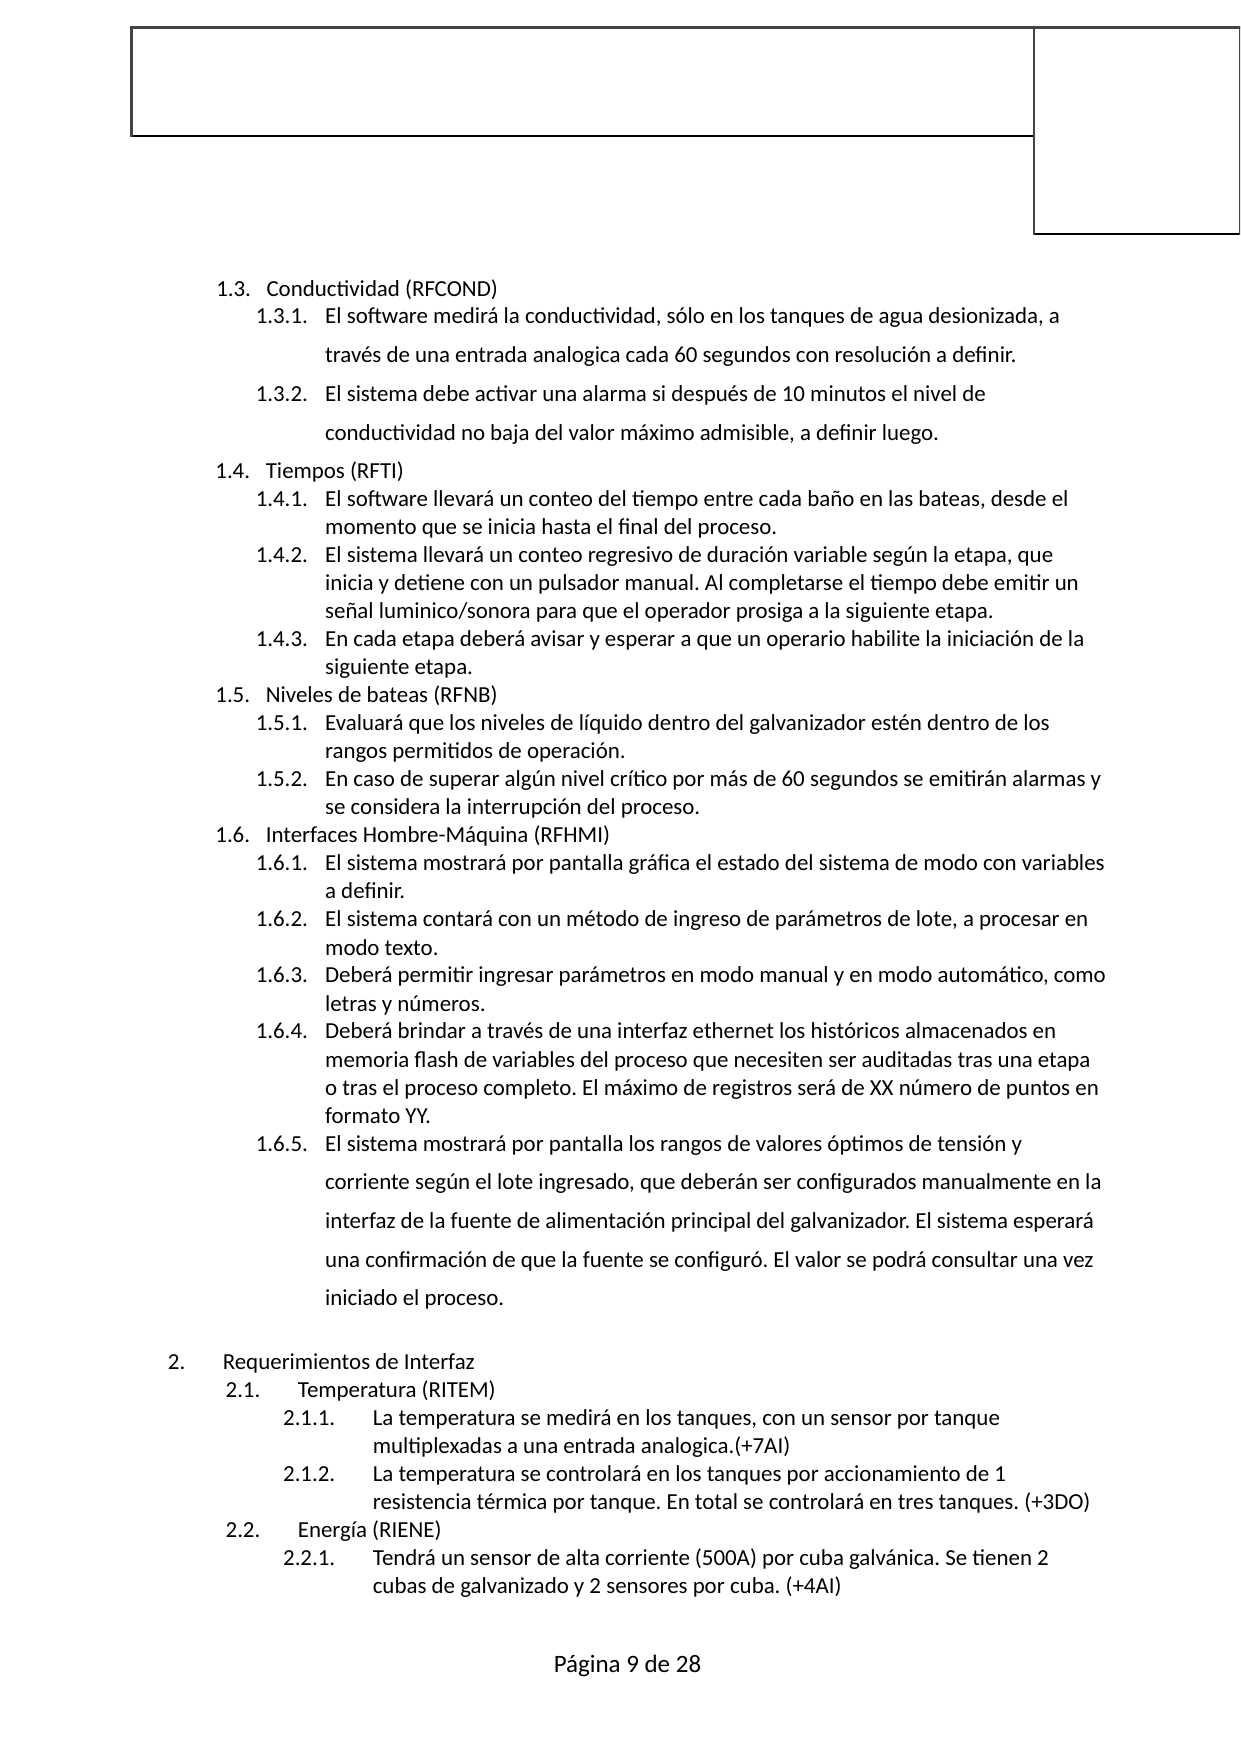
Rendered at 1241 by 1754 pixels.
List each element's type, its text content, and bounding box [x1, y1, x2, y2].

list Deberá permitir ingresar parámetros en modo manual y en modo automático, como letras y números. [308, 961, 1107, 1017]
list El software medirá la conductividad, sólo en los tanques de agua desionizada, a través de una entrada analogica cada 60 segundos con resolución a definir. [308, 302, 1107, 368]
list El sistema debe activar una alarma si después de 10 minutos el nivel de conductividad no baja del valor máximo admisible, a definir luego. [308, 379, 1107, 446]
list El sistema contará con un método de ingreso de parámetros de lote, a procesar en modo texto. [308, 904, 1107, 961]
list En cada etapa deberá avisar y esperar a que un operario habilite la iniciación de la siguiente etapa. [308, 624, 1107, 680]
list Energía (RIENE) [260, 1516, 1107, 1543]
list Tendrá un sensor de alta corriente (500A) por cuba galvánica. Se tienen 2 cubas de galvanizado y 2 sensores por cuba. (+4AI) [335, 1543, 1107, 1599]
list El software llevará un conteo del tiempo entre cada baño en las bateas, desde el momento que se inicia hasta el final del proceso. [308, 484, 1107, 540]
list La temperatura se medirá en los tanques, con un sensor por tanque multiplexadas a una entrada analogica.(+7AI) [335, 1403, 1107, 1459]
list El sistema mostrará por pantalla gráfica el estado del sistema de modo con variables a definir. [308, 848, 1107, 904]
list Niveles de bateas (RFNB) [250, 680, 1107, 708]
list Evaluará que los niveles de líquido dentro del galvanizador estén dentro de los rangos permitidos de operación. [308, 708, 1107, 764]
list Tiempos (RFTI) [250, 456, 1107, 484]
list Requerimientos de Interfaz [185, 1347, 1107, 1375]
list En caso de superar algún nivel crítico por más de 60 segundos se emitirán alarmas y se considera la interrupción del proceso. [308, 764, 1107, 821]
list Deberá brindar a través de una interfaz ethernet los históricos almacenados en memoria flash de variables del proceso que necesiten ser auditadas tras una etapa o tras el proceso completo. El máximo de registros será de XX número de puntos en formato YY. [308, 1017, 1107, 1129]
list La temperatura se controlará en los tanques por accionamiento de 1 resistencia térmica por tanque. En total se controlará en tres tanques. (+3DO) [335, 1459, 1107, 1516]
list El sistema llevará un conteo regresivo de duración variable según la etapa, que inicia y detiene con un pulsador manual. Al completarse el tiempo debe emitir un señal luminico/sonora para que el operador prosiga a la siguiente etapa. [308, 540, 1107, 624]
list Temperatura (RITEM) [260, 1375, 1107, 1403]
list Conductividad (RFCOND) [251, 274, 1107, 302]
list Interfaces Hombre-Máquina (RFHMI) [250, 821, 1107, 848]
list El sistema mostrará por pantalla los rangos de valores óptimos de tensión y corriente según el lote ingresado, que deberán ser configurados manualmente en la interfaz de la fuente de alimentación principal del galvanizador. El sistema esperará una confirmación de que la fuente se configuró. El valor se podrá consultar una vez iniciado el proceso. [308, 1129, 1107, 1311]
